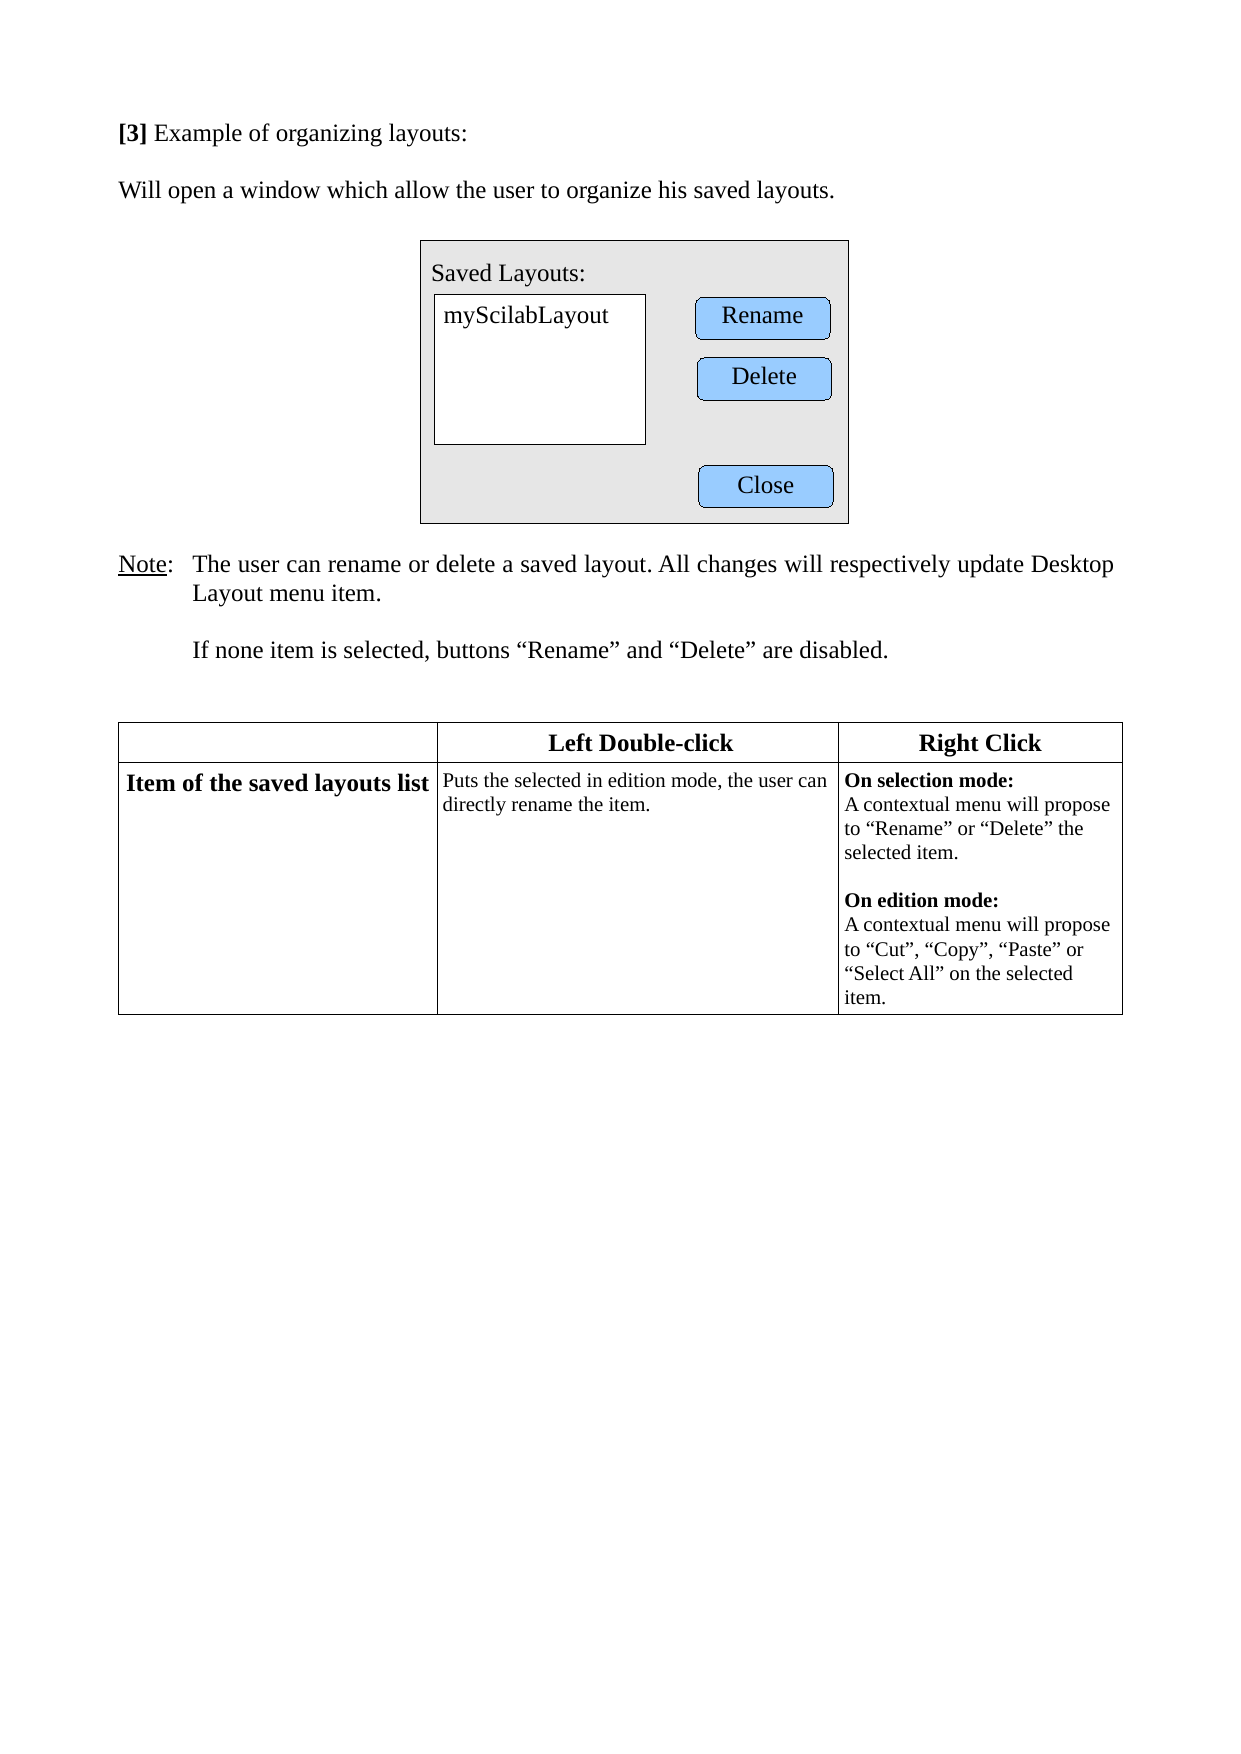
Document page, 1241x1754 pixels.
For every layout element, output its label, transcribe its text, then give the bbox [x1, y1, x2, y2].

table_header Right Click [839, 723, 1122, 762]
text Will open a window which allow the user to organize his saved layouts. [118, 176, 1122, 204]
table_header [119, 723, 437, 762]
table_cell Item of the saved layouts list [119, 763, 437, 1014]
table_header Left Double-click [438, 723, 838, 762]
table_cell On selection mode: A contextual menu will propose to “Rename” or “Delete” the selected item. On edition mode: A contextual menu will propose to “Cut”, “Copy”, “Paste” or “Select All” on the selected item. [839, 763, 1122, 1014]
text Note: The user can rename or delete a saved layout. All changes will respectively update Desktop Layout menu item. [118, 549, 1122, 607]
table_cell Puts the selected in edition mode, the user can directly rename the item. [438, 763, 838, 1014]
text [3] Example of organizing layouts: [118, 118, 1122, 147]
text If none item is selected, buttons “Rename” and “Delete” are disabled. [118, 636, 1122, 664]
